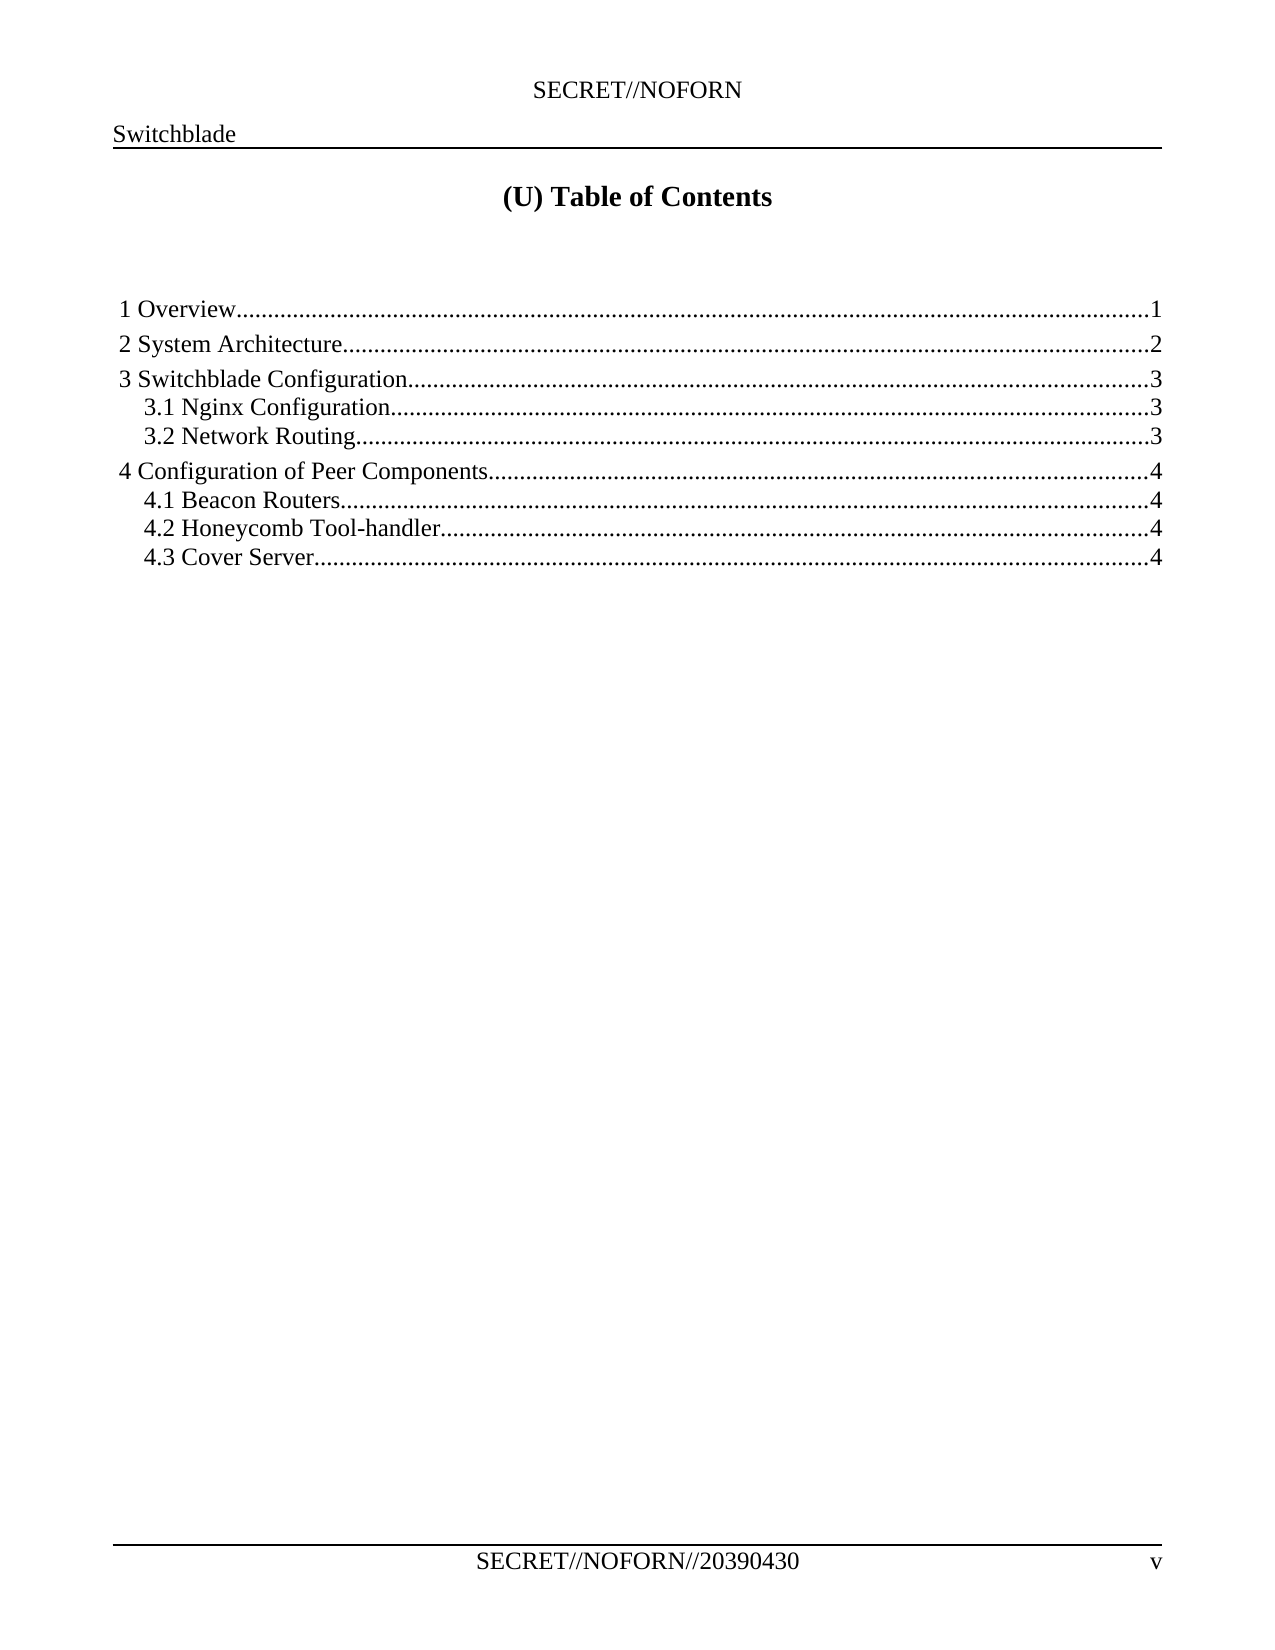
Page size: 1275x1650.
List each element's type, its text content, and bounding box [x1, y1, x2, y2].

title (U) Table of Contents [112, 179, 1162, 213]
text 2 System Architecture 2 [112, 329, 1162, 358]
text 4.1 Beacon Routers 4 [137, 485, 1162, 513]
text 4 Configuration of Peer Components 4 [112, 456, 1162, 485]
text 3.2 Network Routing 3 [137, 421, 1162, 450]
text 1 Overview 1 [112, 294, 1162, 323]
text 3.1 Nginx Configuration 3 [137, 392, 1162, 421]
text 3 Switchblade Configuration 3 [112, 364, 1162, 392]
text 4.2 Honeycomb Tool-handler 4 [137, 513, 1162, 542]
text 4.3 Cover Server 4 [137, 542, 1162, 571]
